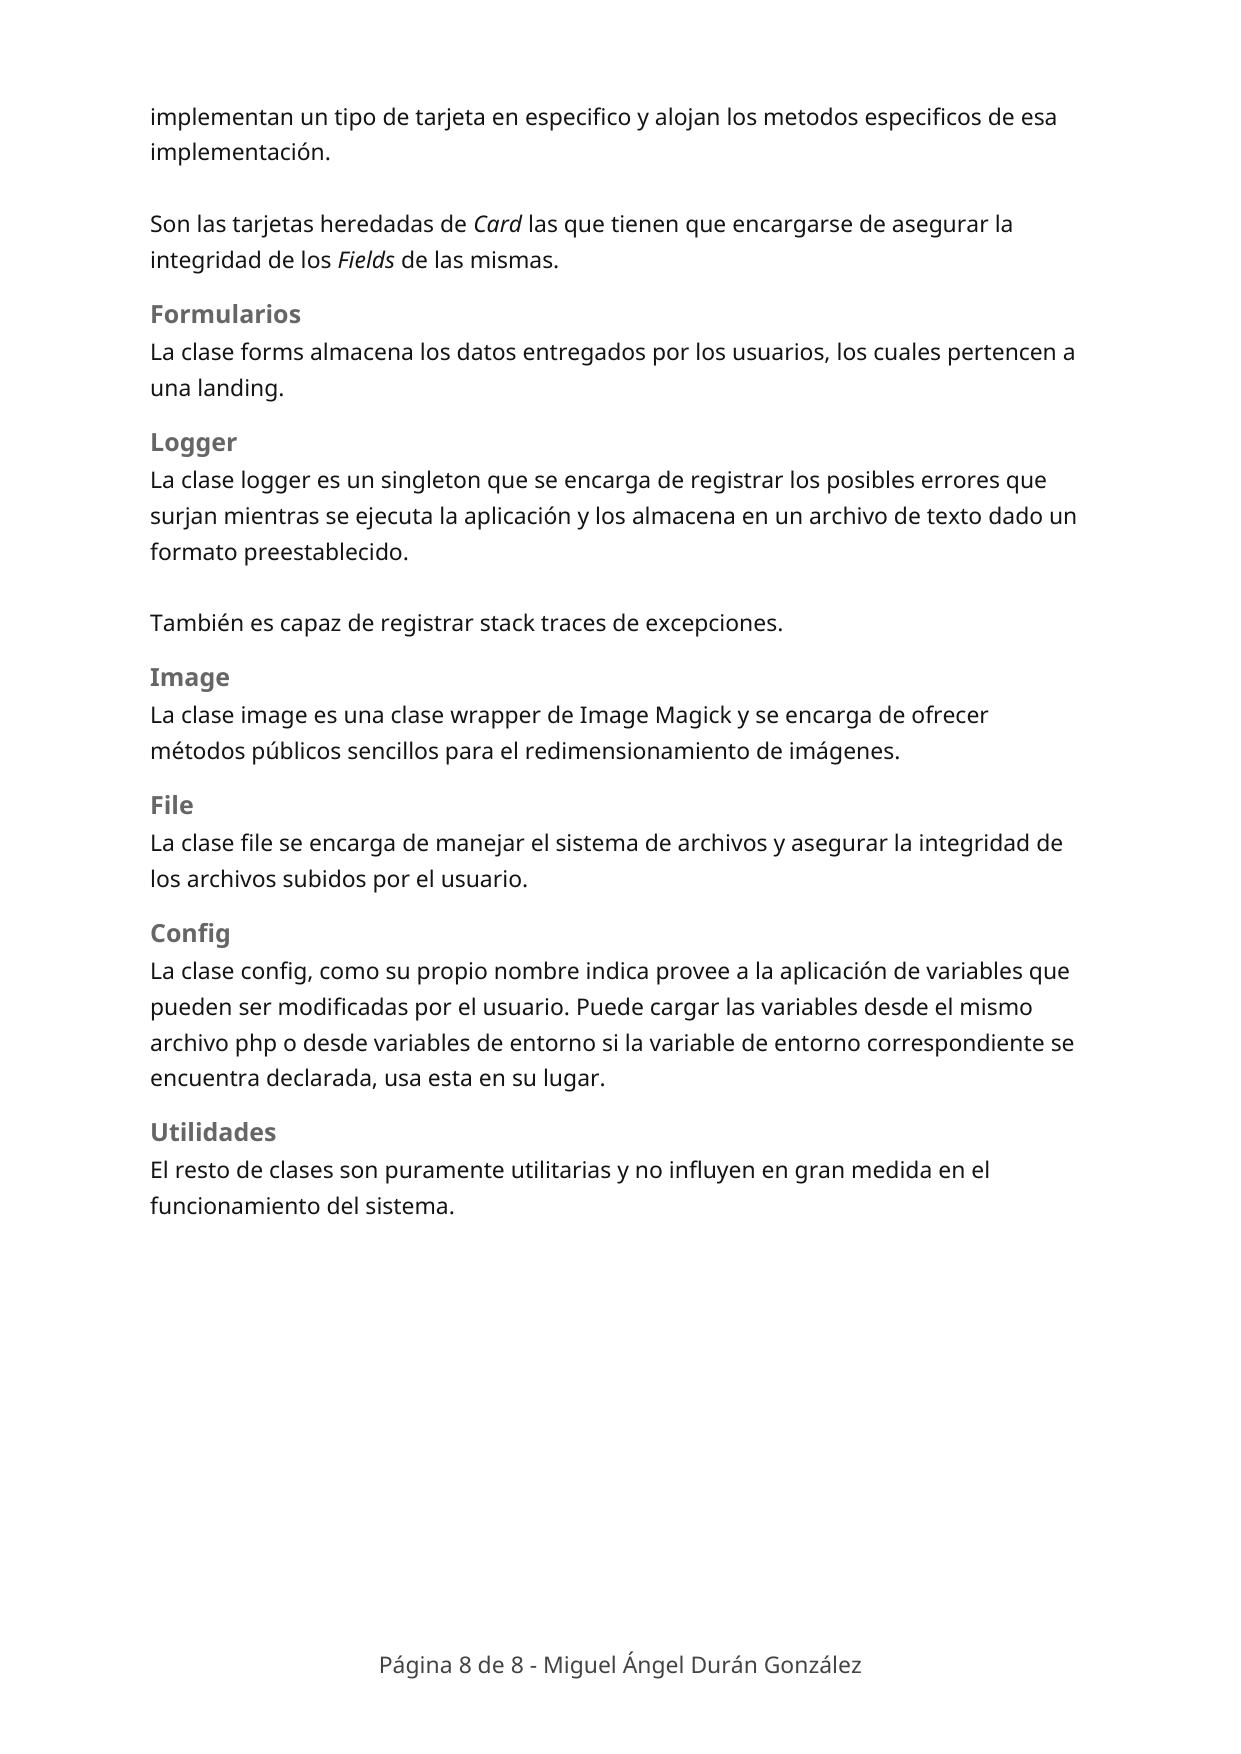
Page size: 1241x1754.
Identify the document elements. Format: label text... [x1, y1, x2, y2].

text implementan un tipo de tarjeta en especifico y alojan los metodos especificos de esa implementación. [150, 100, 1090, 168]
text La clase config, como su propio nombre indica provee a la aplicación de variables que pueden ser modificadas por el usuario. Puede cargar las variables desde el mismo archivo php o desde variables de entorno si la variable de entorno correspondiente se encuentra declarada, usa esta en su lugar. [150, 954, 1090, 1094]
subtitle File [150, 788, 1090, 822]
subtitle Image [150, 660, 1090, 694]
text La clase image es una clase wrapper de Image Magick y se encarga de ofrecer métodos públicos sencillos para el redimensionamiento de imágenes. [150, 699, 1090, 766]
text También es capaz de registrar stack traces de excepciones. [150, 607, 1090, 639]
text La clase forms almacena los datos entregados por los usuarios, los cuales pertencen a una landing. [150, 336, 1090, 403]
subtitle Logger [150, 424, 1090, 458]
text La clase file se encarga de manejar el sistema de archivos y asegurar la integridad de los archivos subidos por el usuario. [150, 827, 1090, 894]
subtitle Config [150, 915, 1090, 949]
subtitle Utilidades [150, 1115, 1090, 1149]
subtitle Formularios [150, 297, 1090, 331]
text Son las tarjetas heredadas de Card las que tienen que encargarse de asegurar la integridad de los Fields de las mismas. [150, 208, 1090, 275]
text El resto de clases son puramente utilitarias y no influyen en gran medida en el funcionamiento del sistema. [150, 1154, 1090, 1221]
text La clase logger es un singleton que se encarga de registrar los posibles errores que surjan mientras se ejecuta la aplicación y los almacena en un archivo de texto dado un formato preestablecido. [150, 464, 1090, 567]
